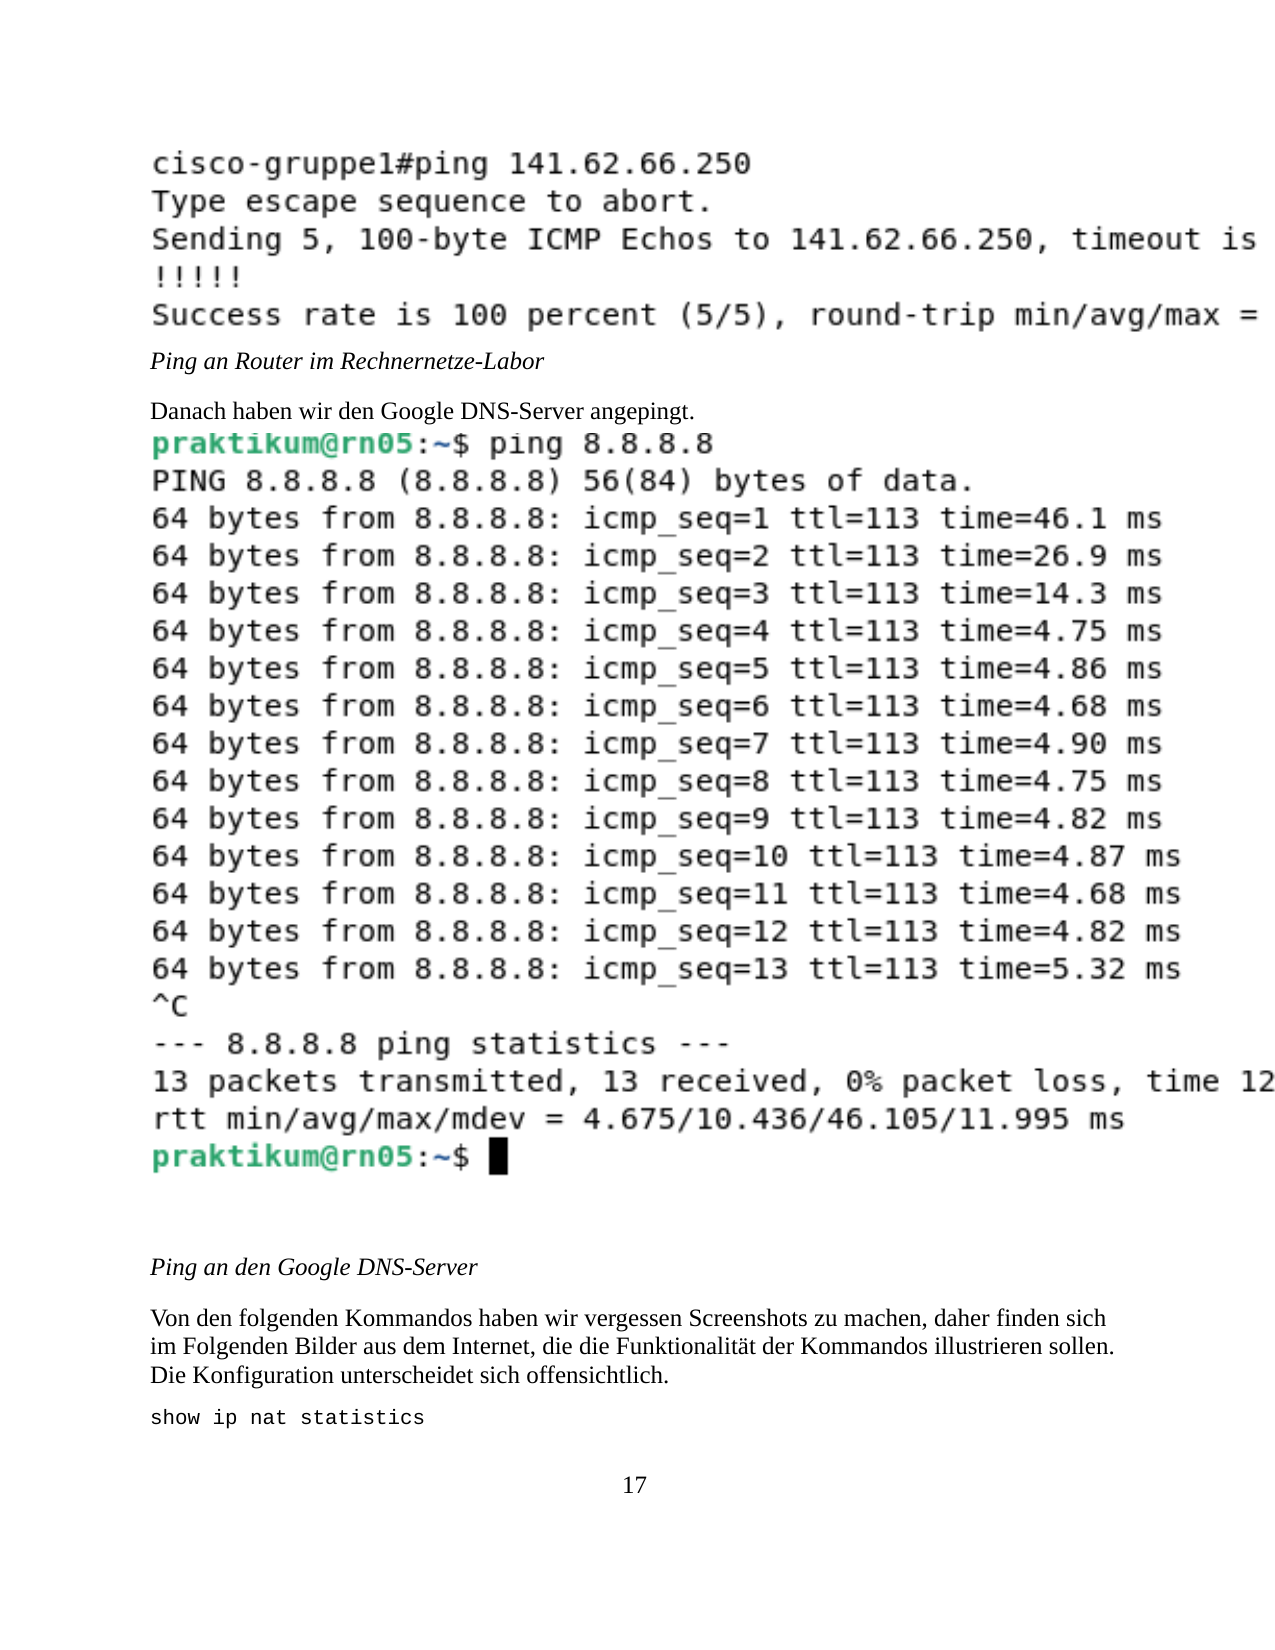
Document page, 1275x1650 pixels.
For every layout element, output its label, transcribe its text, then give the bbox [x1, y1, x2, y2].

picture [150, 433, 1275, 1240]
text show ip nat statistics [150, 1407, 1125, 1431]
text Ping an Router im Rechnernetze-Labor [150, 346, 1125, 374]
text Von den folgenden Kommandos haben wir vergessen Screenshots zu machen, daher finden sich im Folgenden Bilder aus dem Internet, die die Funktionalität der Kommandos illustrieren sollen. Die Konfiguration unterscheidet sich offensichtlich. [150, 1303, 1125, 1389]
picture [150, 150, 1275, 334]
text Ping an den Google DNS-Server [150, 1252, 1125, 1281]
text Danach haben wir den Google DNS-Server angepingt. [150, 396, 1125, 425]
